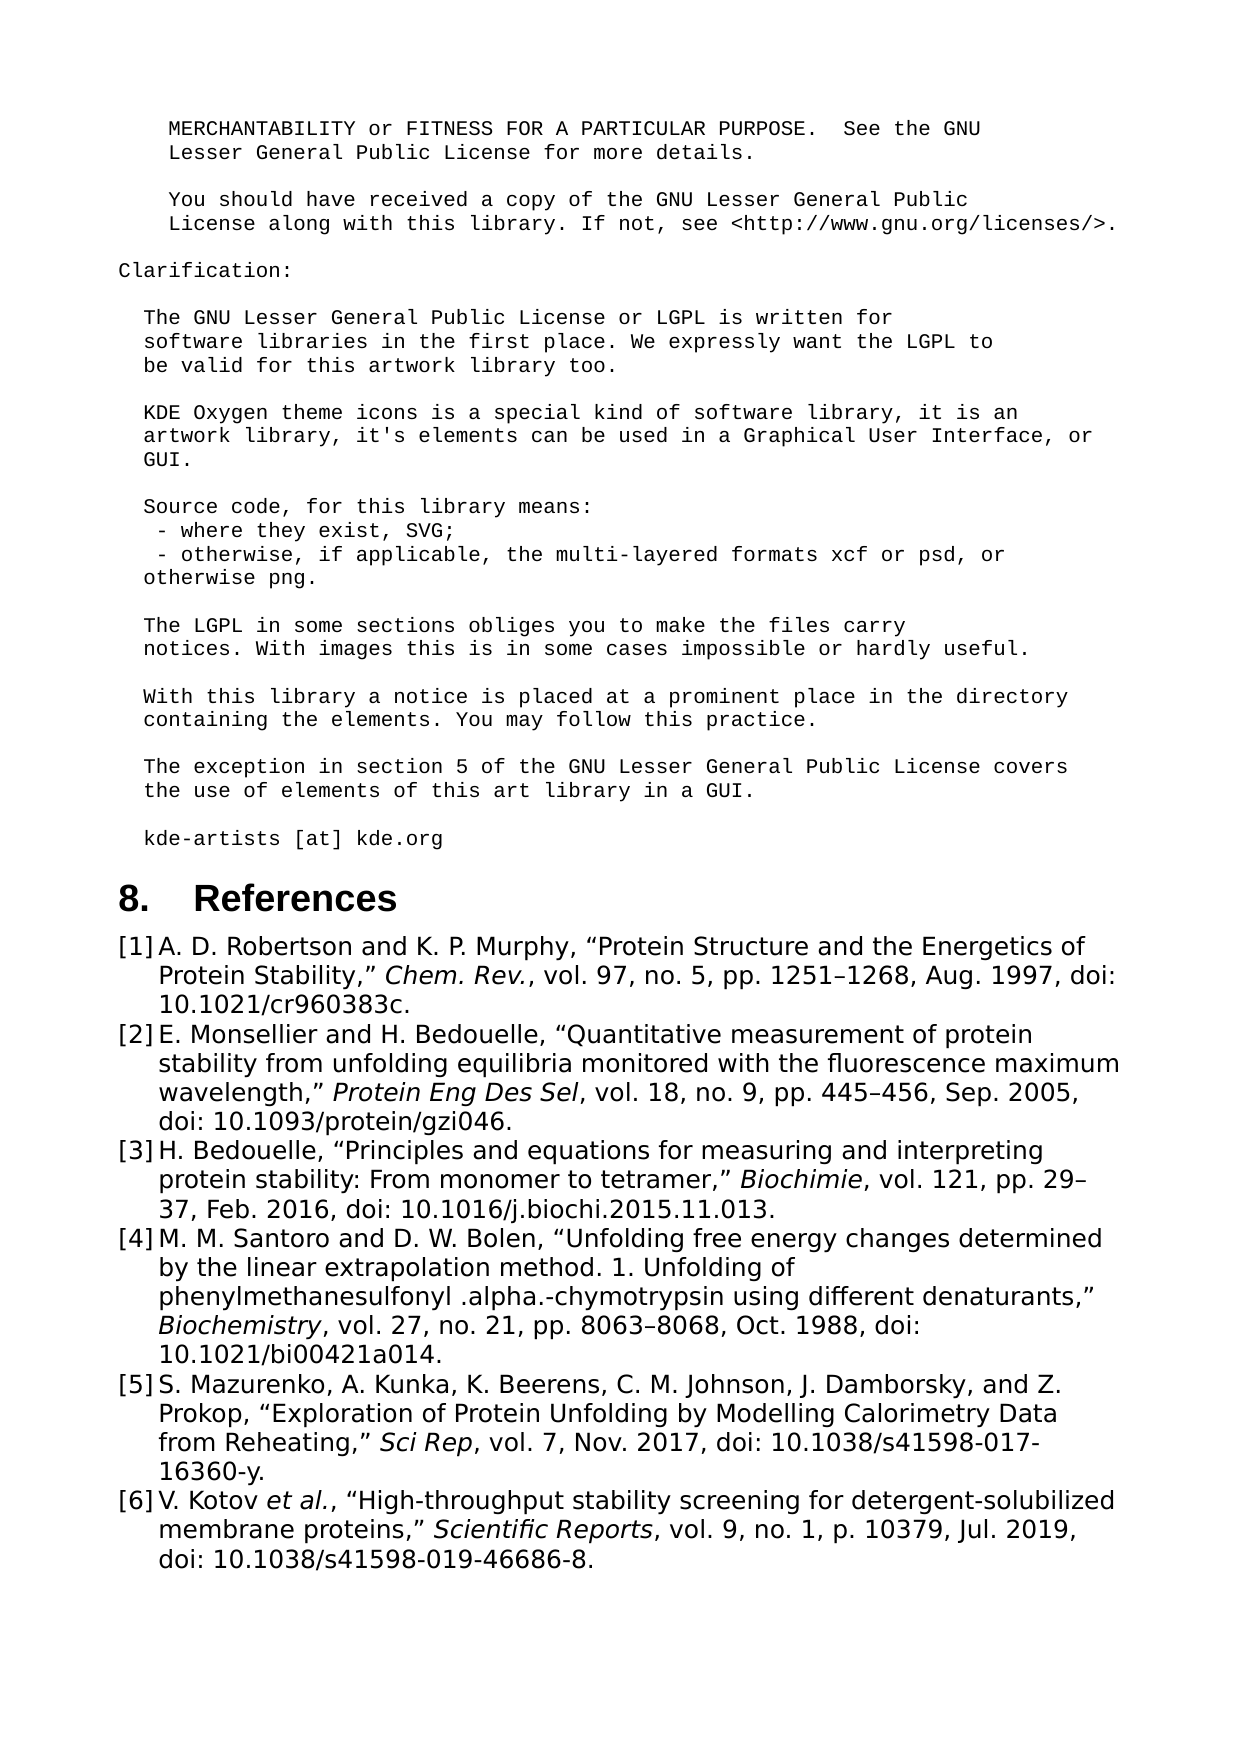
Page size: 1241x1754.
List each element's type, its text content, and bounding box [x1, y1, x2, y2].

text Clarification: [118, 260, 1122, 284]
text The exception in section 5 of the GNU Lesser General Public License covers [118, 757, 1122, 780]
text You should have received a copy of the GNU Lesser General Public [118, 189, 1122, 213]
text otherwise png. [118, 567, 1122, 591]
text The LGPL in some sections obliges you to make the files carry [118, 615, 1122, 638]
text [2] E. Monsellier and H. Bedouelle, “Quantitative measurement of protein stability from unfolding equilibria monitored with the fluorescence maximum wavelength,” Protein Eng Des Sel, vol. 18, no. 9, pp. 445–456, Sep. 2005, doi: 10.1093/protein/gzi046. [118, 1020, 1122, 1136]
text Lesser General Public License for more details. [118, 142, 1122, 165]
text kde-artists [at] kde.org [118, 827, 1122, 851]
text [5] S. Mazurenko, A. Kunka, K. Beerens, C. M. Johnson, J. Damborsky, and Z. Prokop, “Exploration of Protein Unfolding by Modelling Calorimetry Data from Reheating,” Sci Rep, vol. 7, Nov. 2017, doi: 10.1038/s41598-017-16360-y. [118, 1370, 1122, 1486]
text [6] V. Kotov et al., “High-throughput stability screening for detergent-solubilized membrane proteins,” Scientific Reports, vol. 9, no. 1, p. 10379, Jul. 2019, doi: 10.1038/s41598-019-46686-8. [118, 1486, 1122, 1574]
text - otherwise, if applicable, the multi-layered formats xcf or psd, or [118, 544, 1122, 567]
subtitle References [118, 876, 1122, 920]
text GUI. [118, 449, 1122, 473]
text be valid for this artwork library too. [118, 354, 1122, 378]
text KDE Oxygen theme icons is a special kind of software library, it is an [118, 402, 1122, 426]
text - where they exist, SVG; [118, 520, 1122, 544]
text [3] H. Bedouelle, “Principles and equations for measuring and interpreting protein stability: From monomer to tetramer,” Biochimie, vol. 121, pp. 29–37, Feb. 2016, doi: 10.1016/j.biochi.2015.11.013. [118, 1136, 1122, 1224]
text The GNU Lesser General Public License or LGPL is written for [118, 307, 1122, 331]
text Source code, for this library means: [118, 496, 1122, 520]
text containing the elements. You may follow this practice. [118, 709, 1122, 733]
text [4] M. M. Santoro and D. W. Bolen, “Unfolding free energy changes determined by the linear extrapolation method. 1. Unfolding of phenylmethanesulfonyl .alpha.-chymotrypsin using different denaturants,” Biochemistry, vol. 27, no. 21, pp. 8063–8068, Oct. 1988, doi: 10.1021/bi00421a014. [118, 1224, 1122, 1370]
text [1] A. D. Robertson and K. P. Murphy, “Protein Structure and the Energetics of Protein Stability,” Chem. Rev., vol. 97, no. 5, pp. 1251–1268, Aug. 1997, doi: 10.1021/cr960383c. [118, 932, 1122, 1020]
text With this library a notice is placed at a prominent place in the directory [118, 686, 1122, 709]
text the use of elements of this art library in a GUI. [118, 780, 1122, 804]
text software libraries in the first place. We expressly want the LGPL to [118, 331, 1122, 354]
text notices. With images this is in some cases impossible or hardly useful. [118, 638, 1122, 662]
text License along with this library. If not, see <http://www.gnu.org/licenses/>. [118, 213, 1122, 236]
text artwork library, it's elements can be used in a Graphical User Interface, or [118, 426, 1122, 449]
text MERCHANTABILITY or FITNESS FOR A PARTICULAR PURPOSE. See the GNU [118, 118, 1122, 142]
